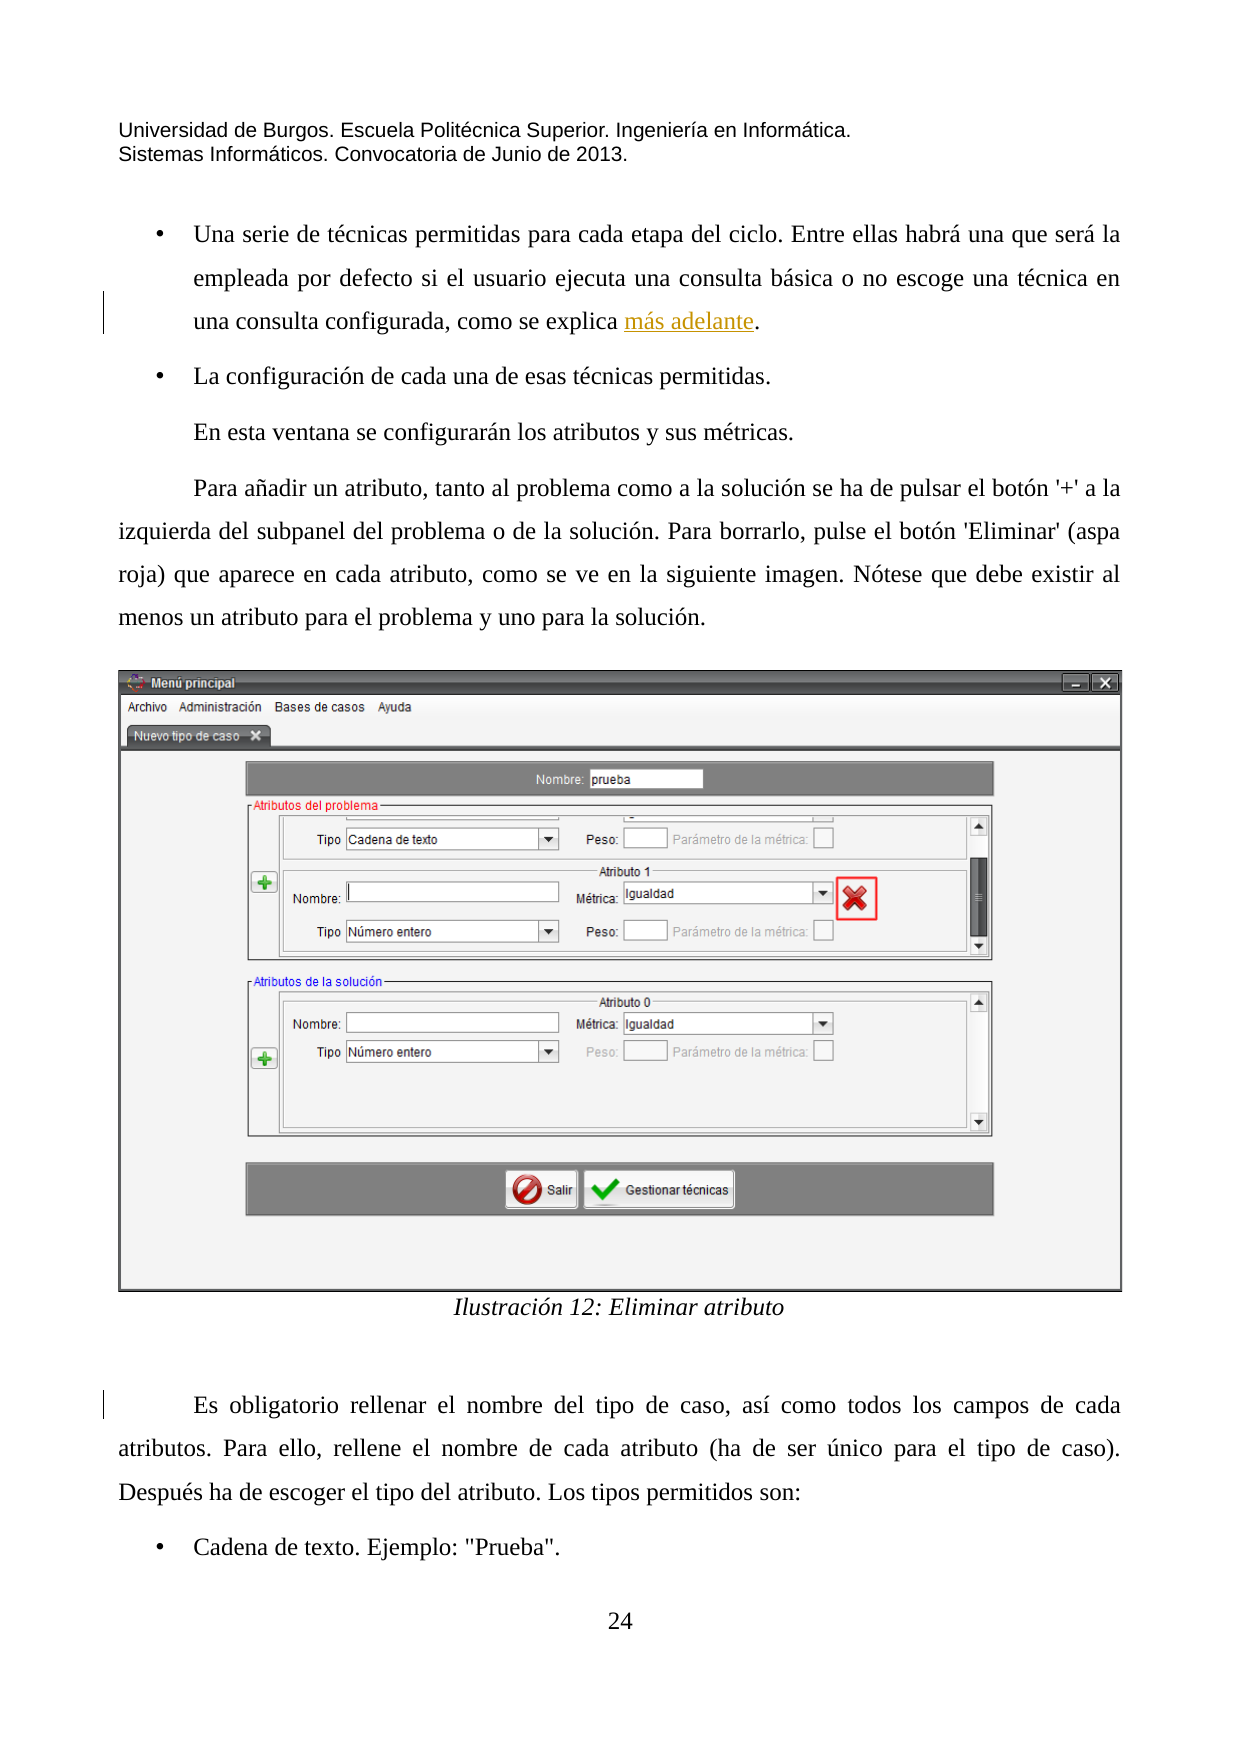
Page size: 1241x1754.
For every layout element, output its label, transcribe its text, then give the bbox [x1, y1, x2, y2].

text Es obligatorio rellenar el nombre del tipo de caso, así como todos los campos de cada atributos. Para ello, rellene el nombre de cada atributo (ha de ser único para el tipo de caso). Después ha de escoger el tipo del atributo. Los tipos permitidos son: [118, 1390, 1122, 1505]
list Una serie de técnicas permitidas para cada etapa del ciclo. Entre ellas habrá una que será la empleada por defecto si el usuario ejecuta una consulta básica o no escoge una técnica en una consulta configurada, como se explica más adelante. [156, 219, 1122, 334]
text En esta ventana se configurarán los atributos y sus métricas. [118, 417, 1122, 446]
text Para añadir un atributo, tanto al problema como a la solución se ha de pulsar el botón '+' a la izquierda del subpanel del problema o de la solución. Para borrarlo, pulse el botón 'Eliminar' (aspa roja) que aparece en cada atributo, como se ve en la siguiente imagen. Nótese que debe existir al menos un atributo para el problema y uno para la solución. [118, 473, 1122, 631]
list Cadena de texto. Ejemplo: "Prueba". [156, 1532, 1122, 1561]
list La configuración de cada una de esas técnicas permitidas. [156, 361, 1122, 390]
text Ilustración 12: Eliminar atributo [118, 1292, 1122, 1320]
